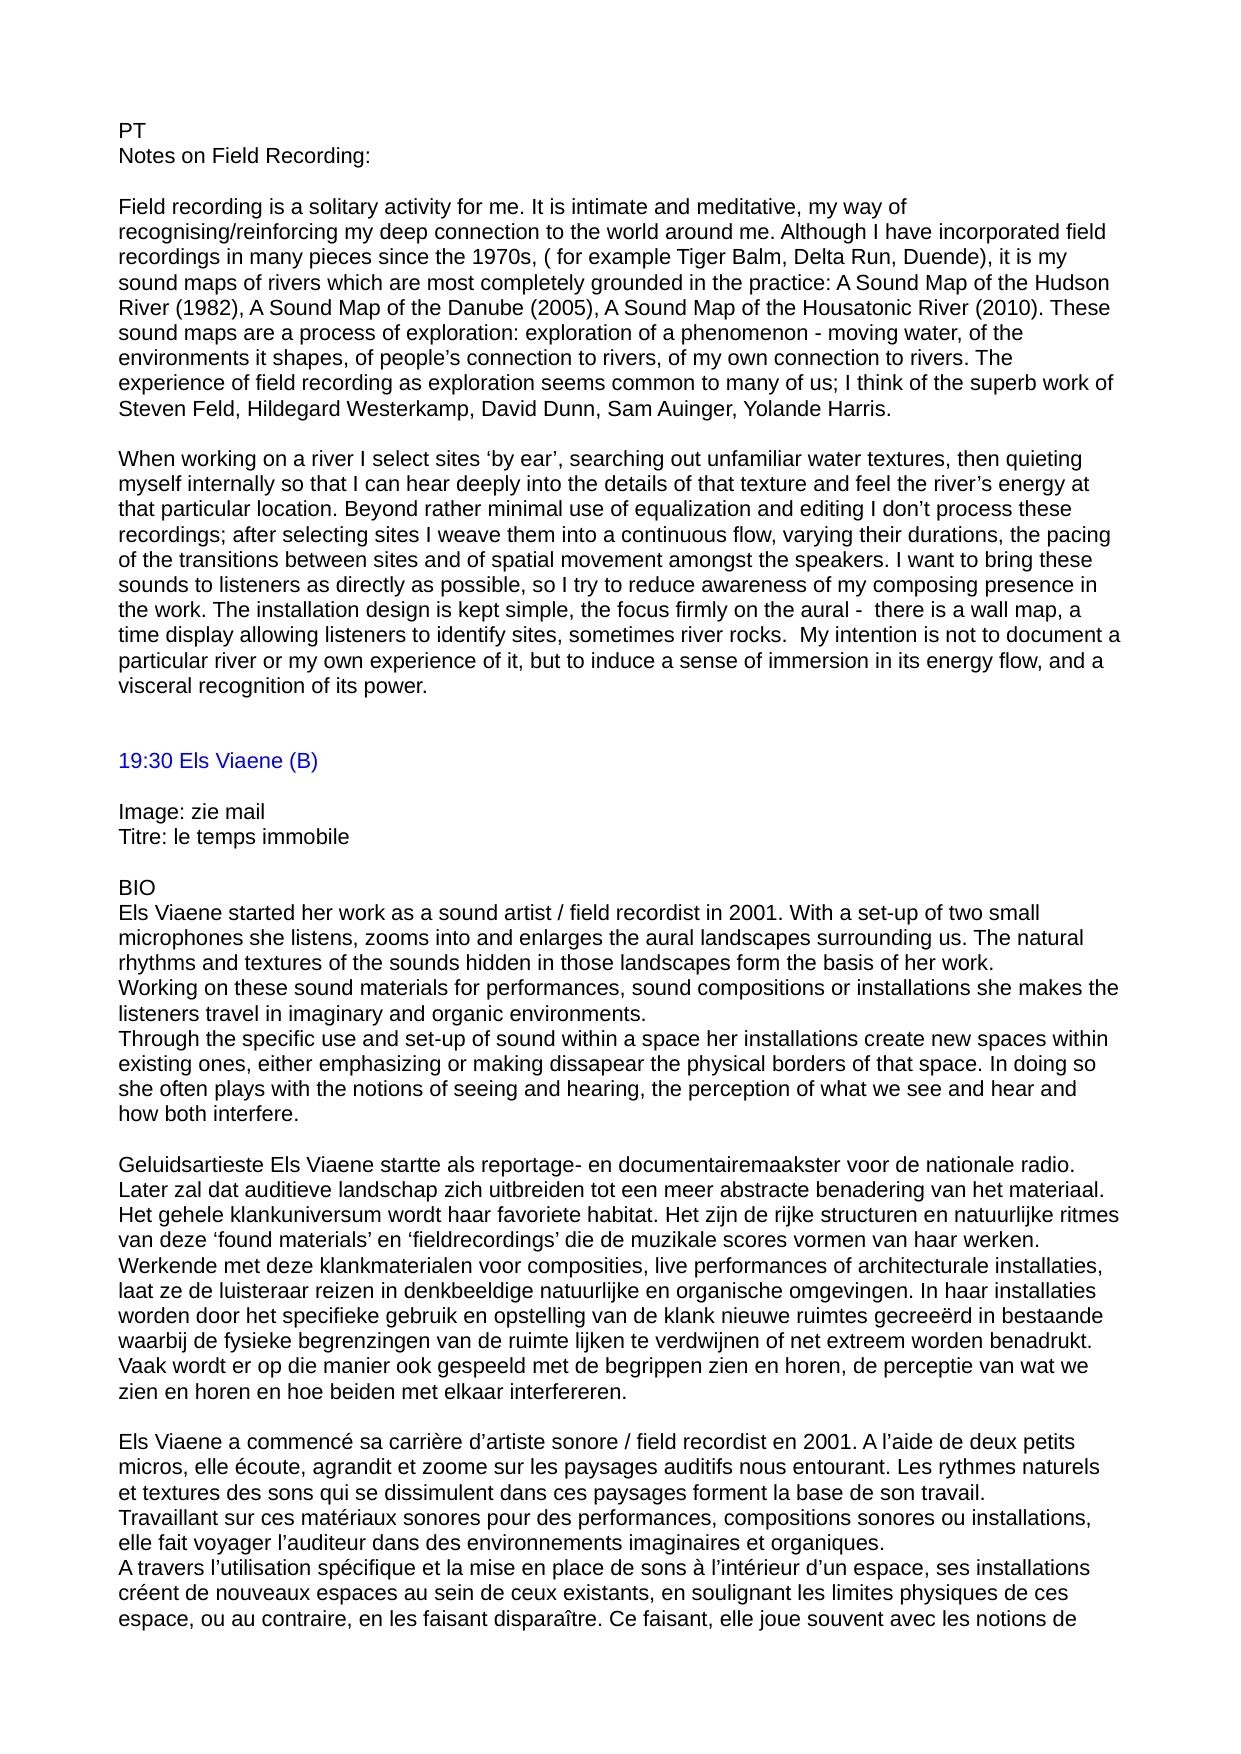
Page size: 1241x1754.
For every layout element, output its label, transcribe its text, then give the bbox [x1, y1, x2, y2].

text Through the specific use and set-up of sound within a space her installations create new spaces within existing ones, either emphasizing or making dissapear the physical borders of that space. In doing so she often plays with the notions of seeing and hearing, the perception of what we see and hear and how both interfere. [118, 1026, 1122, 1126]
text Els Viaene started her work as a sound artist / field recordist in 2001. With a set-up of two small microphones she listens, zooms into and enlarges the aural landscapes surrounding us. The natural rhythms and textures of the sounds hidden in those landscapes form the basis of her work. [118, 899, 1122, 975]
text Notes on Field Recording: [118, 143, 1122, 168]
text Image: zie mail [118, 799, 1122, 824]
text Working on these sound materials for performances, sound compositions or installations she makes the listeners travel in imaginary and organic environments. [118, 975, 1122, 1026]
text A travers l’utilisation spécifique et la mise en place de sons à l’intérieur d’un espace, ses installations créent de nouveaux espaces au sein de ceux existants, en soulignant les limites physiques de ces espace, ou au contraire, en les faisant disparaître. Ce faisant, elle joue souvent avec les notions de [118, 1555, 1122, 1631]
text Titre: le temps immobile [118, 824, 1122, 849]
text Field recording is a solitary activity for me. It is intimate and meditative, my way of [118, 194, 1122, 219]
text PT [118, 118, 1122, 143]
text recognising/reinforcing my deep connection to the world around me. Although I have incorporated field recordings in many pieces since the 1970s, ( for example Tiger Balm, Delta Run, Duende), it is my sound maps of rivers which are most completely grounded in the practice: A Sound Map of the Hudson River (1982), A Sound Map of the Danube (2005), A Sound Map of the Housatonic River (2010). These sound maps are a process of exploration: exploration of a phenomenon - moving water, of the environments it shapes, of people’s connection to rivers, of my own connection to rivers. The experience of field recording as exploration seems common to many of us; I think of the superb work of Steven Feld, Hildegard Westerkamp, David Dunn, Sam Auinger, Yolande Harris. [118, 219, 1122, 421]
text Geluidsartieste Els Viaene startte als reportage- en documentairemaakster voor de nationale radio. Later zal dat auditieve landschap zich uitbreiden tot een meer abstracte benadering van het materiaal. Het gehele klankuniversum wordt haar favoriete habitat. Het zijn de rijke structuren en natuurlijke ritmes van deze ‘found materials’ en ‘fieldrecordings’ die de muzikale scores vormen van haar werken. Werkende met deze klankmaterialen voor composities, live performances of architecturale installaties, laat ze de luisteraar reizen in denkbeeldige natuurlijke en organische omgevingen. In haar installaties worden door het specifieke gebruik en opstelling van de klank nieuwe ruimtes gecreeërd in bestaande waarbij de fysieke begrenzingen van de ruimte lijken te verdwijnen of net extreem worden benadrukt. Vaak wordt er op die manier ook gespeeld met de begrippen zien en horen, de perceptie van wat we zien en horen en hoe beiden met elkaar interfereren. [118, 1152, 1122, 1404]
text Travaillant sur ces matériaux sonores pour des performances, compositions sonores ou installations, elle fait voyager l’auditeur dans des environnements imaginaires et organiques. [118, 1504, 1122, 1555]
text Els Viaene a commencé sa carrière d’artiste sonore / field recordist en 2001. A l’aide de deux petits micros, elle écoute, agrandit et zoome sur les paysages auditifs nous entourant. Les rythmes naturels et textures des sons qui se dissimulent dans ces paysages forment la base de son travail. [118, 1429, 1122, 1504]
text BIO [118, 874, 1122, 899]
text 19:30 Els Viaene (B) [118, 748, 1122, 773]
text When working on a river I select sites ‘by ear’, searching out unfamiliar water textures, then quieting myself internally so that I can hear deeply into the details of that texture and feel the river’s energy at that particular location. Beyond rather minimal use of equalization and editing I don’t process these recordings; after selecting sites I weave them into a continuous flow, varying their durations, the pacing of the transitions between sites and of spatial movement amongst the speakers. I want to bring these sounds to listeners as directly as possible, so I try to reduce awareness of my composing presence in the work. The installation design is kept simple, the focus firmly on the aural - there is a wall map, a time display allowing listeners to identify sites, sometimes river rocks. My intention is not to document a particular river or my own experience of it, but to induce a sense of immersion in its energy flow, and a visceral recognition of its power. [118, 446, 1122, 698]
